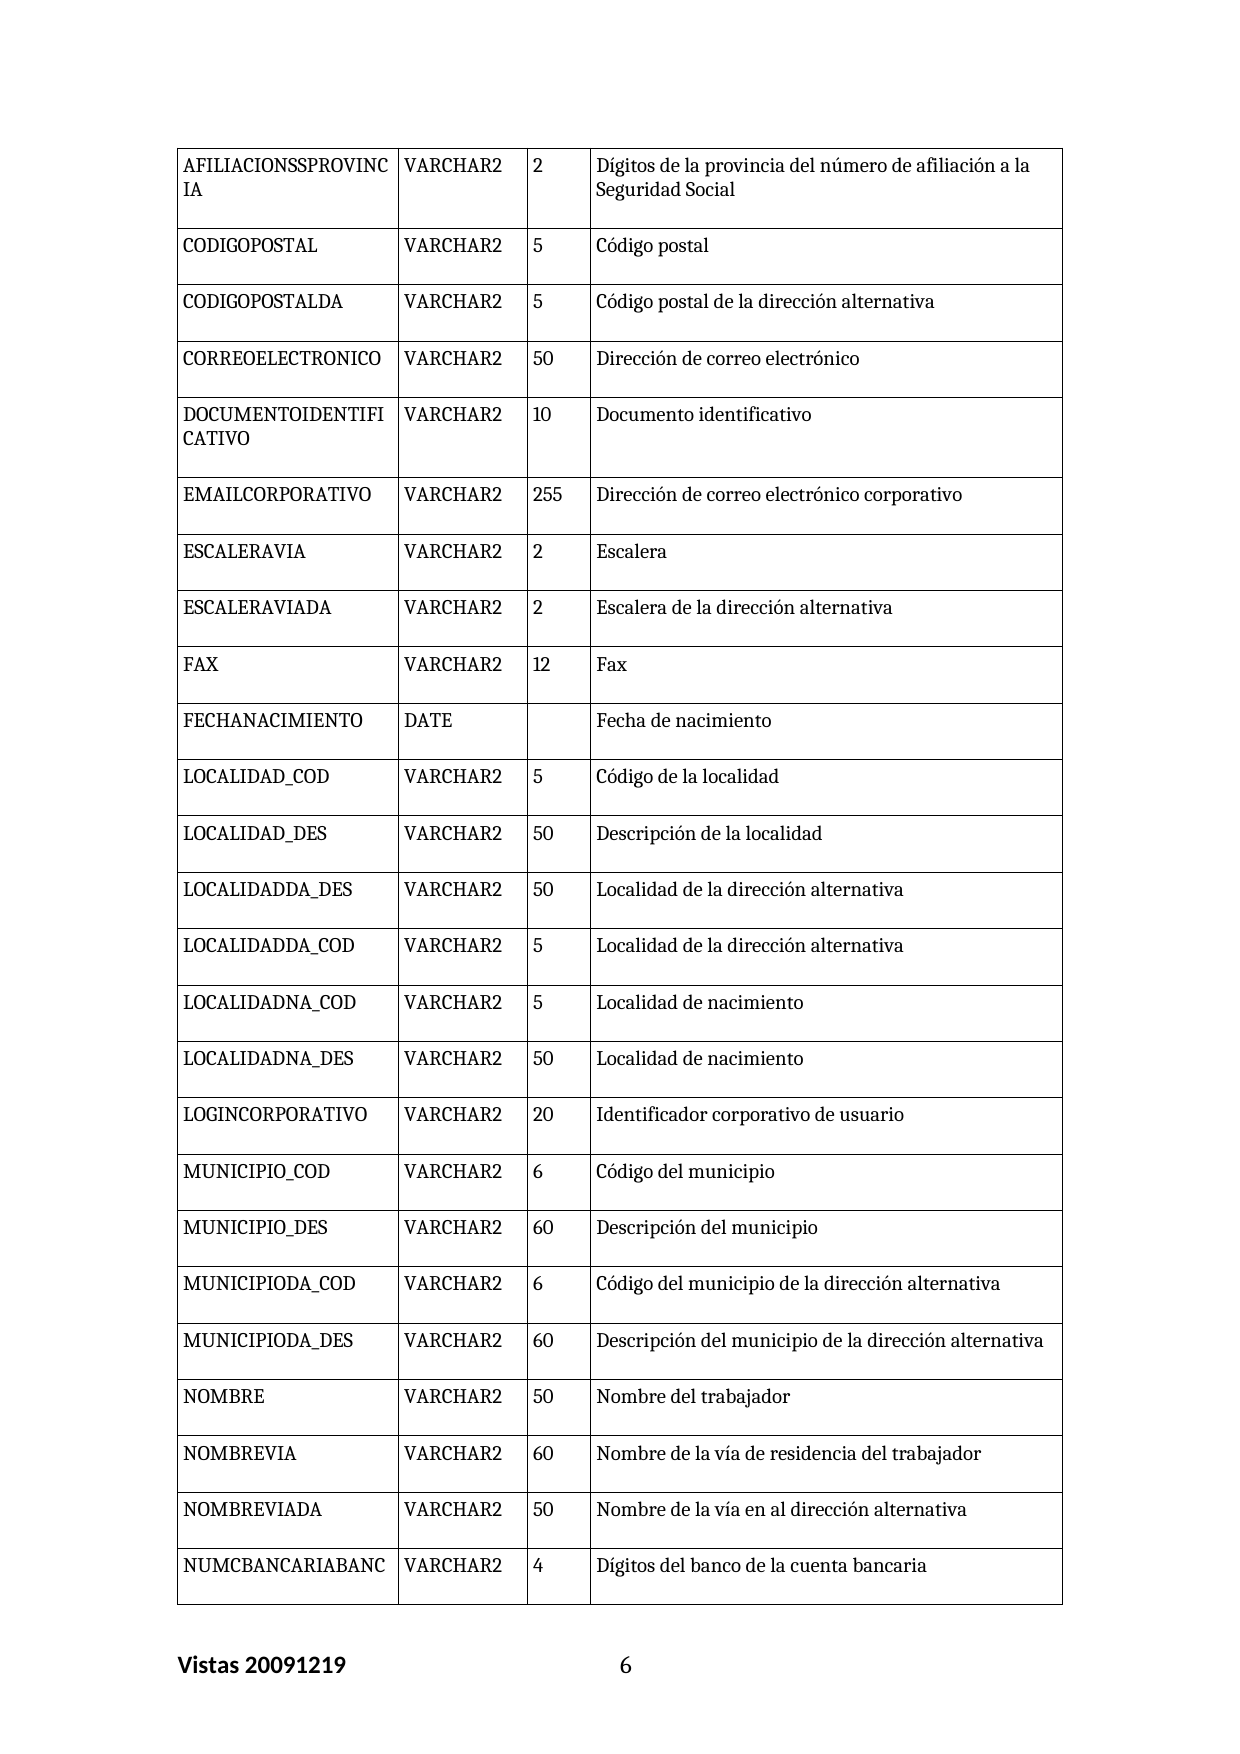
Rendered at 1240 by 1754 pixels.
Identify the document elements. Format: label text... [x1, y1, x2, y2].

table_cell Fax [591, 647, 1062, 703]
table_cell VARCHAR2 [399, 986, 527, 1041]
table_cell Localidad de nacimiento [591, 1042, 1062, 1097]
table_cell 4 [528, 1549, 590, 1604]
table_cell EMAILCORPORATIVO [178, 478, 398, 534]
table_cell FAX [178, 647, 398, 703]
table_cell Dígitos de la provincia del número de afiliación a la Seguridad Social [591, 149, 1062, 228]
table_cell 50 [528, 873, 590, 928]
table_cell 5 [528, 760, 590, 815]
table_cell VARCHAR2 [399, 760, 527, 815]
table_cell AFILIACIONSSPROVINCIA [178, 149, 398, 228]
table_cell Localidad de la dirección alternativa [591, 929, 1062, 984]
table_cell LOCALIDADNA_DES [178, 1042, 398, 1097]
table_cell VARCHAR2 [399, 1211, 527, 1266]
table_cell VARCHAR2 [399, 1549, 527, 1604]
table_cell 10 [528, 398, 590, 477]
table_cell ESCALERAVIA [178, 535, 398, 590]
table_cell 2 [528, 591, 590, 646]
table_cell VARCHAR2 [399, 929, 527, 984]
table_cell NUMCBANCARIABANC [178, 1549, 398, 1604]
table_cell Descripción de la localidad [591, 816, 1062, 872]
table_cell DATE [399, 704, 527, 759]
table_cell FECHANACIMIENTO [178, 704, 398, 759]
table_cell NOMBRE [178, 1380, 398, 1435]
table_cell Descripción del municipio de la dirección alternativa [591, 1324, 1062, 1379]
table_cell VARCHAR2 [399, 816, 527, 872]
table_cell Escalera de la dirección alternativa [591, 591, 1062, 646]
table_cell Dígitos del banco de la cuenta bancaria [591, 1549, 1062, 1604]
table_cell Nombre de la vía en al dirección alternativa [591, 1493, 1062, 1548]
table_cell VARCHAR2 [399, 229, 527, 284]
table_cell [528, 704, 590, 759]
table_cell DOCUMENTOIDENTIFICATIVO [178, 398, 398, 477]
table_cell 50 [528, 1042, 590, 1097]
table_cell VARCHAR2 [399, 1267, 527, 1323]
table_cell Localidad de nacimiento [591, 986, 1062, 1041]
table_cell LOGINCORPORATIVO [178, 1098, 398, 1153]
table_cell VARCHAR2 [399, 873, 527, 928]
table_cell Código del municipio [591, 1155, 1062, 1210]
table_cell MUNICIPIO_DES [178, 1211, 398, 1266]
table_cell VARCHAR2 [399, 342, 527, 397]
table_cell Dirección de correo electrónico corporativo [591, 478, 1062, 534]
table_cell NOMBREVIA [178, 1436, 398, 1492]
table_cell VARCHAR2 [399, 1098, 527, 1153]
table_cell 50 [528, 1380, 590, 1435]
table_cell 50 [528, 1493, 590, 1548]
table_cell VARCHAR2 [399, 591, 527, 646]
table_cell LOCALIDAD_DES [178, 816, 398, 872]
table_cell CORREOELECTRONICO [178, 342, 398, 397]
table_cell NOMBREVIADA [178, 1493, 398, 1548]
table_cell LOCALIDADDA_DES [178, 873, 398, 928]
table_cell LOCALIDADNA_COD [178, 986, 398, 1041]
table_cell 5 [528, 929, 590, 984]
table_cell 12 [528, 647, 590, 703]
table_cell Documento identificativo [591, 398, 1062, 477]
table_cell Fecha de nacimiento [591, 704, 1062, 759]
table_cell 6 [528, 1155, 590, 1210]
table_cell VARCHAR2 [399, 398, 527, 477]
table_cell 5 [528, 229, 590, 284]
table_cell ESCALERAVIADA [178, 591, 398, 646]
table_cell VARCHAR2 [399, 1042, 527, 1097]
table_cell Código de la localidad [591, 760, 1062, 815]
table_cell VARCHAR2 [399, 1493, 527, 1548]
table_cell MUNICIPIO_COD [178, 1155, 398, 1210]
table_cell 5 [528, 986, 590, 1041]
table_cell Escalera [591, 535, 1062, 590]
table_cell LOCALIDAD_COD [178, 760, 398, 815]
table_cell 50 [528, 342, 590, 397]
table_cell CODIGOPOSTAL [178, 229, 398, 284]
table_cell 2 [528, 535, 590, 590]
table_cell 5 [528, 285, 590, 341]
table_cell VARCHAR2 [399, 478, 527, 534]
table_cell VARCHAR2 [399, 1380, 527, 1435]
table_cell Dirección de correo electrónico [591, 342, 1062, 397]
table_cell Código postal [591, 229, 1062, 284]
table_cell 60 [528, 1211, 590, 1266]
table_cell Nombre del trabajador [591, 1380, 1062, 1435]
table_cell LOCALIDADDA_COD [178, 929, 398, 984]
table_cell VARCHAR2 [399, 647, 527, 703]
table_cell Nombre de la vía de residencia del trabajador [591, 1436, 1062, 1492]
table_cell 2 [528, 149, 590, 228]
table_cell 6 [528, 1267, 590, 1323]
table_cell MUNICIPIODA_COD [178, 1267, 398, 1323]
table_cell 60 [528, 1436, 590, 1492]
table_cell VARCHAR2 [399, 1155, 527, 1210]
table_cell VARCHAR2 [399, 149, 527, 228]
table_cell Código postal de la dirección alternativa [591, 285, 1062, 341]
table_cell Localidad de la dirección alternativa [591, 873, 1062, 928]
table_cell Identificador corporativo de usuario [591, 1098, 1062, 1153]
table_cell 50 [528, 816, 590, 872]
table_cell VARCHAR2 [399, 285, 527, 341]
table_cell Descripción del municipio [591, 1211, 1062, 1266]
table_cell Código del municipio de la dirección alternativa [591, 1267, 1062, 1323]
table_cell 60 [528, 1324, 590, 1379]
table_cell VARCHAR2 [399, 1324, 527, 1379]
table_cell VARCHAR2 [399, 535, 527, 590]
table_cell 20 [528, 1098, 590, 1153]
table_cell CODIGOPOSTALDA [178, 285, 398, 341]
table_cell MUNICIPIODA_DES [178, 1324, 398, 1379]
table_cell VARCHAR2 [399, 1436, 527, 1492]
table_cell 255 [528, 478, 590, 534]
